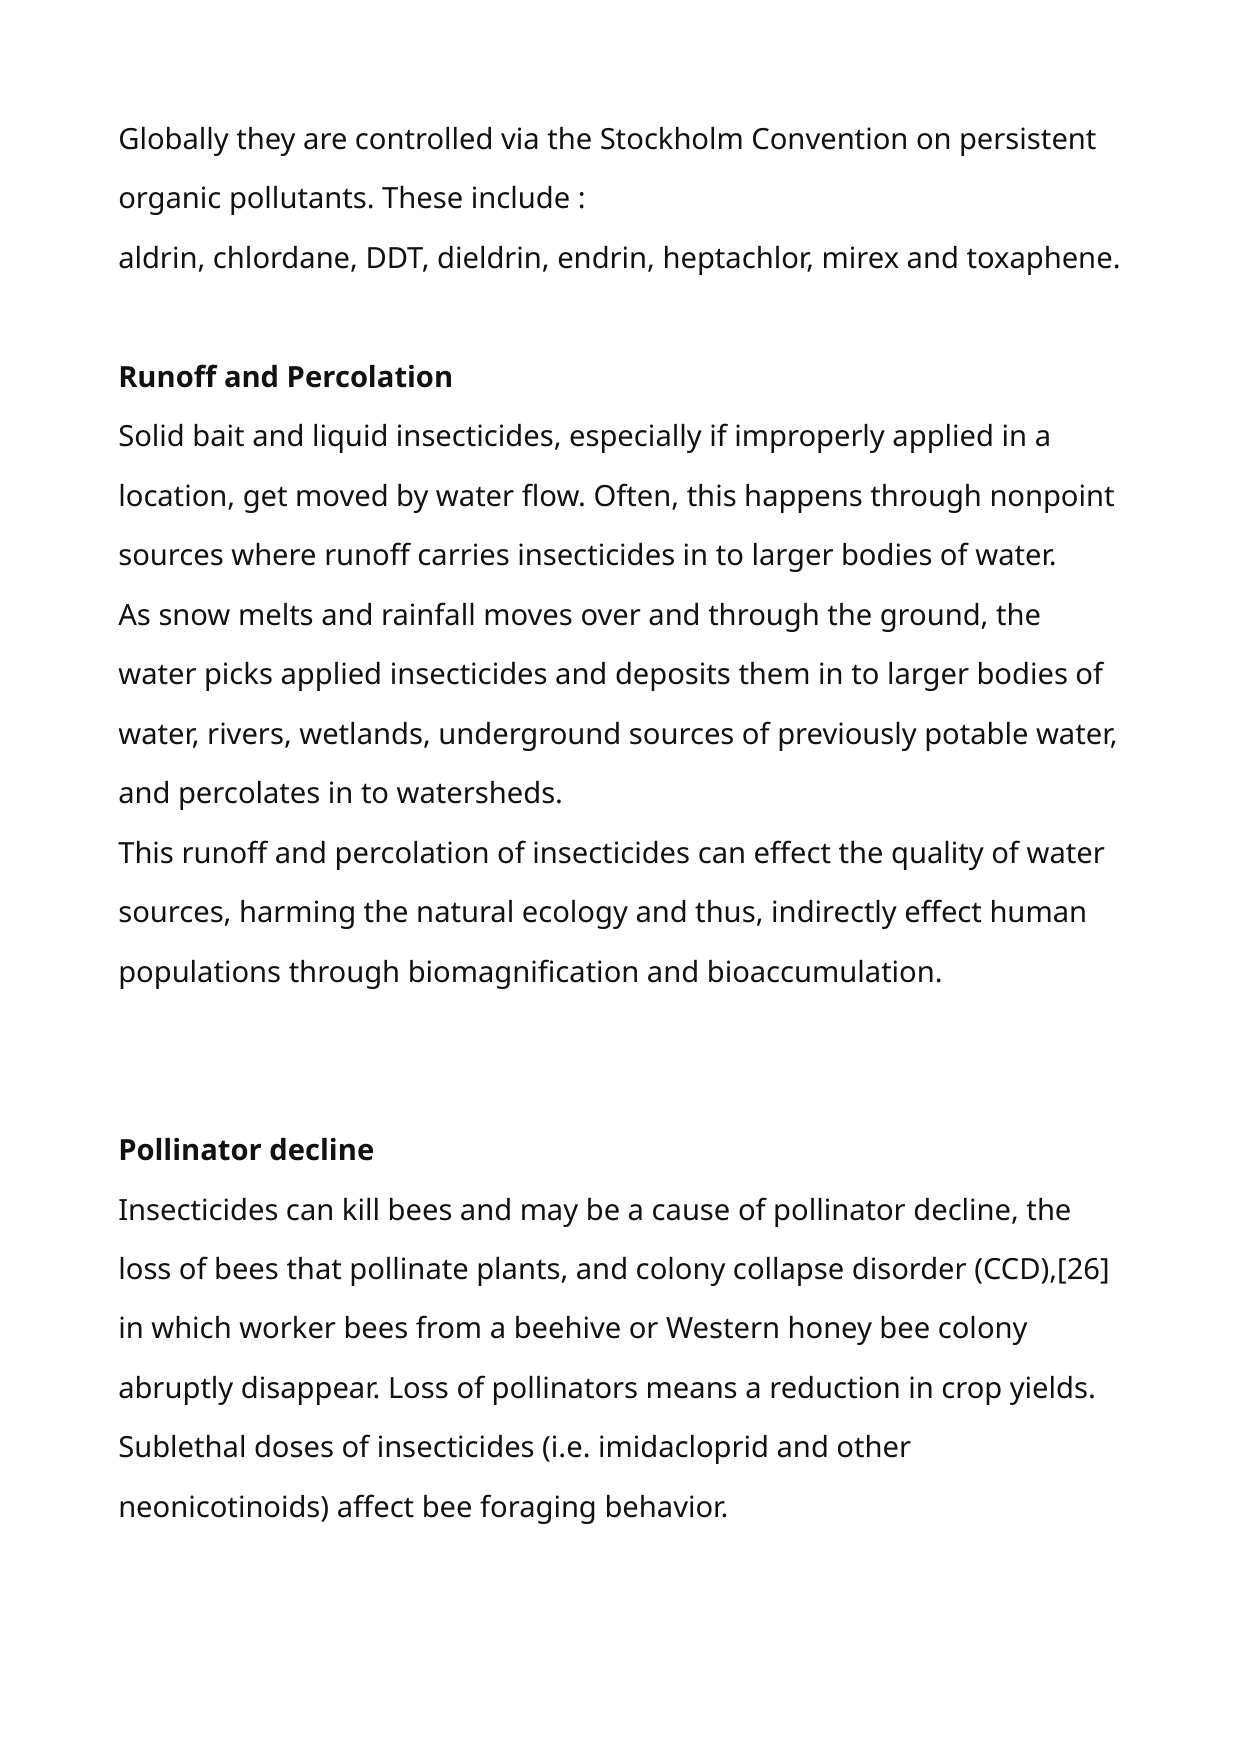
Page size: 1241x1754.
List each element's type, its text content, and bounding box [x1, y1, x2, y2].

text This runoff and percolation of insecticides can effect the quality of water sources, harming the natural ecology and thus, indirectly effect human populations through biomagnification and bioaccumulation. [118, 832, 1123, 991]
text Globally they are controlled via the Stockholm Convention on persistent organic pollutants. These include : [118, 118, 1123, 217]
text Insecticides can kill bees and may be a cause of pollinator decline, the loss of bees that pollinate plants, and colony collapse disorder (CCD),[26] in which worker bees from a beehive or Western honey bee colony abruptly disappear. Loss of pollinators means a reduction in crop yields. [118, 1189, 1123, 1407]
text Pollinator decline [118, 1129, 1123, 1169]
text As snow melts and rainfall moves over and through the ground, the water picks applied insecticides and deposits them in to larger bodies of water, rivers, wetlands, underground sources of previously potable water, and percolates in to watersheds. [118, 594, 1123, 812]
text Solid bait and liquid insecticides, especially if improperly applied in a location, get moved by water flow. Often, this happens through nonpoint sources where runoff carries insecticides in to larger bodies of water. [118, 416, 1123, 574]
text Sublethal doses of insecticides (i.e. imidacloprid and other neonicotinoids) affect bee foraging behavior. [118, 1427, 1123, 1526]
text aldrin, chlordane, DDT, dieldrin, endrin, heptachlor, mirex and toxaphene. [118, 237, 1123, 277]
text Runoff and Percolation [118, 356, 1123, 396]
